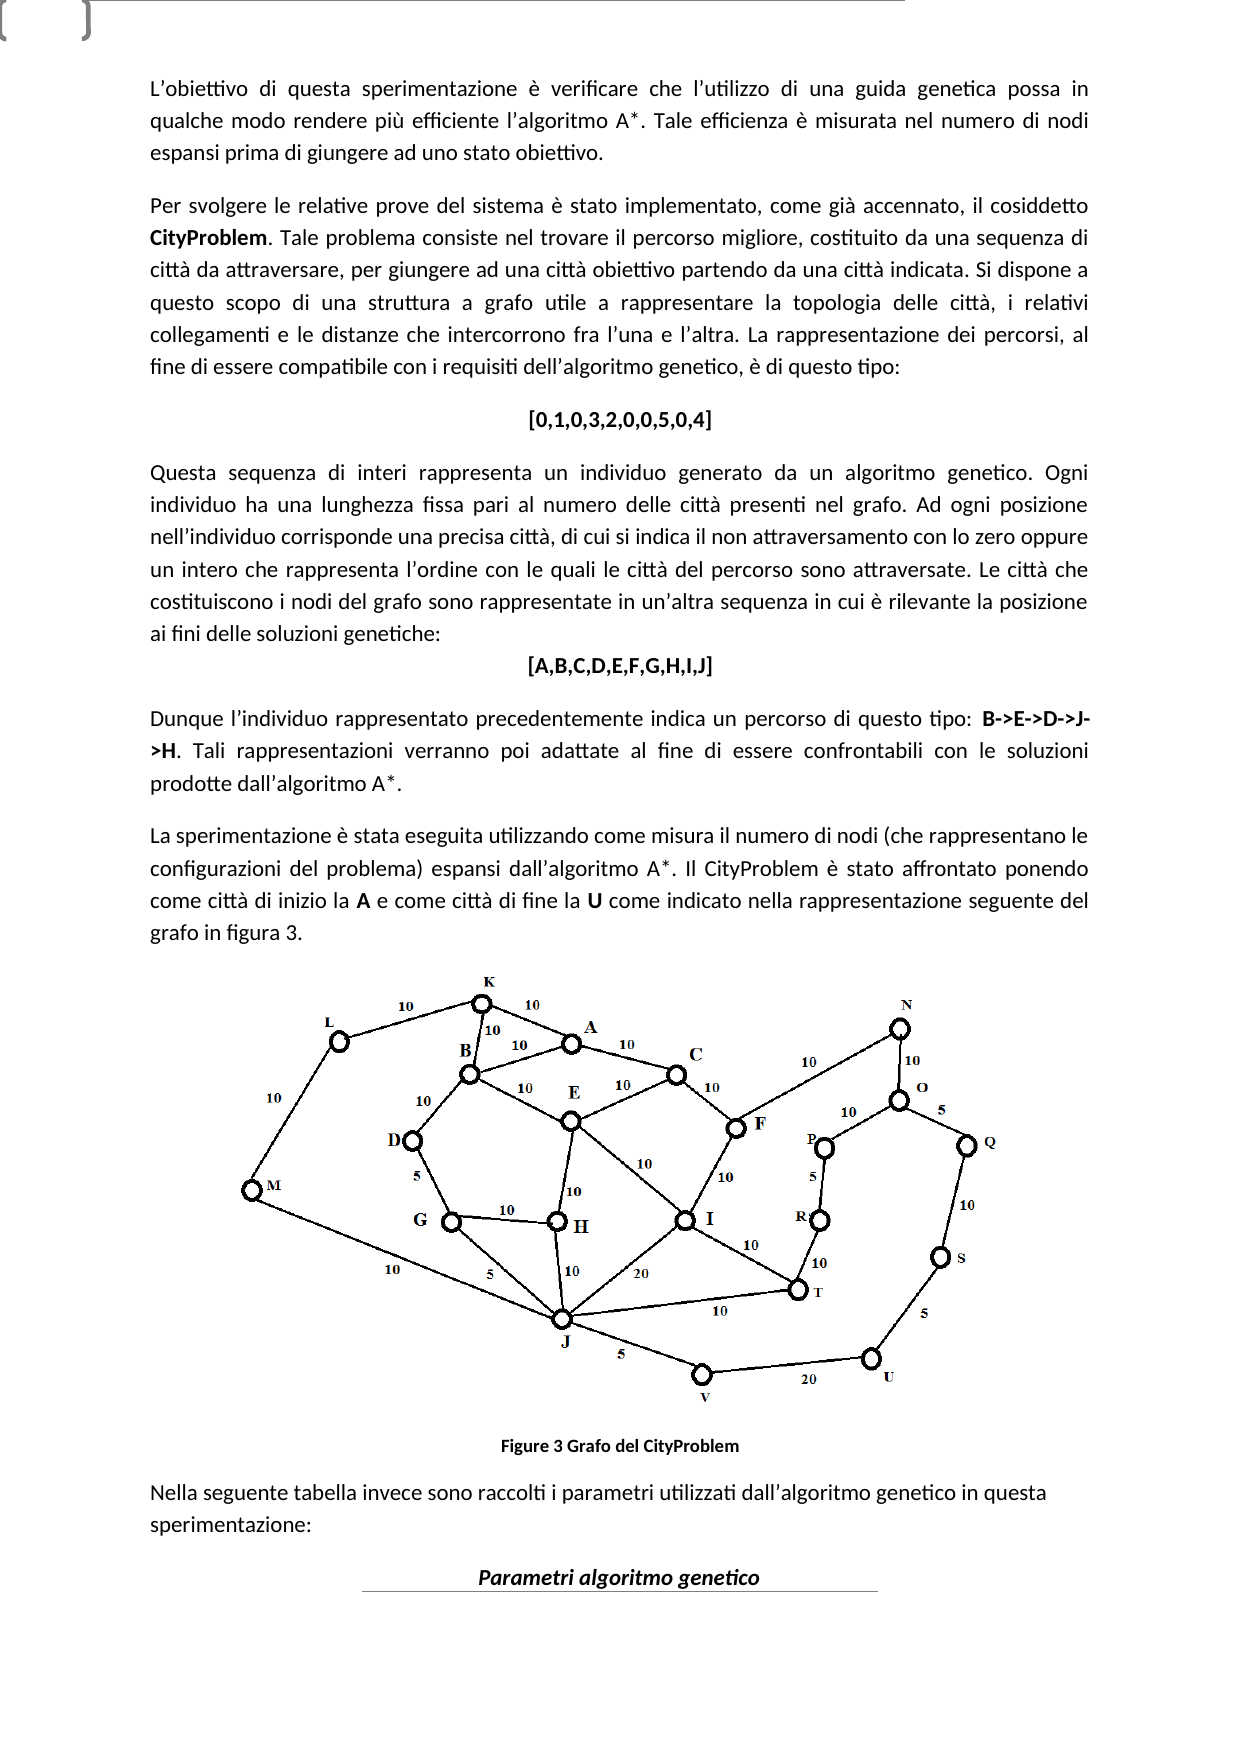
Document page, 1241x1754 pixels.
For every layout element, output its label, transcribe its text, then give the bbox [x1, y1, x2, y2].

text La sperimentazione è stata eseguita utilizzando come misura il numero di nodi (che rappresentano le configurazioni del problema) espansi dall’algoritmo A*. Il CityProblem è stato affrontato ponendo come città di inizio la A e come città di fine la U come indicato nella rappresentazione seguente del grafo in figura 3. [150, 822, 1090, 946]
text Nella seguente tabella invece sono raccolti i parametri utilizzati dall’algoritmo genetico in questa sperimentazione: [150, 1478, 1090, 1538]
text Dunque l’individuo rappresentato precedentemente indica un percorso di questo tipo: B->E->D->J->H. Tali rappresentazioni verranno poi adattate al fine di essere confrontabili con le soluzioni prodotte dall’algoritmo A*. [150, 704, 1090, 797]
text Per svolgere le relative prove del sistema è stato implementato, come già accennato, il cosiddetto CityProblem. Tale problema consiste nel trovare il percorso migliore, costituito da una sequenza di città da attraversare, per giungere ad una città obiettivo partendo da una città indicata. Si dispone a questo scopo di una struttura a grafo utile a rappresentare la topologia delle città, i relativi collegamenti e le distanze che intercorrono fra l’una e l’altra. La rappresentazione dei percorsi, al fine di essere compatibile con i requisiti dell’algoritmo genetico, è di questo tipo: [150, 191, 1090, 380]
table_header Parametri algoritmo genetico [362, 1563, 878, 1591]
text [A,B,C,D,E,F,G,H,I,J] [150, 651, 1090, 679]
text Questa sequenza di interi rappresenta un individuo generato da un algoritmo genetico. Ogni individuo ha una lunghezza fissa pari al numero delle città presenti nel grafo. Ad ogni posizione nell’individuo corrisponde una precisa città, di cui si indica il non attraversamento con lo zero oppure un intero che rappresenta l’ordine con le quali le città del percorso sono attraversate. Le città che costituiscono i nodi del grafo sono rappresentate in un’altra sequenza in cui è rilevante la posizione ai fini delle soluzioni genetiche: [150, 458, 1090, 647]
text L’obiettivo di questa sperimentazione è verificare che l’utilizzo di una guida genetica possa in qualche modo rendere più efficiente l’algoritmo A*. Tale efficienza è misurata nel numero di nodi espansi prima di giungere ad uno stato obiettivo. [150, 74, 1090, 166]
text Figure 3 Grafo del CityProblem [150, 1434, 1090, 1457]
text [0,1,0,3,2,0,0,5,0,4] [150, 405, 1090, 433]
